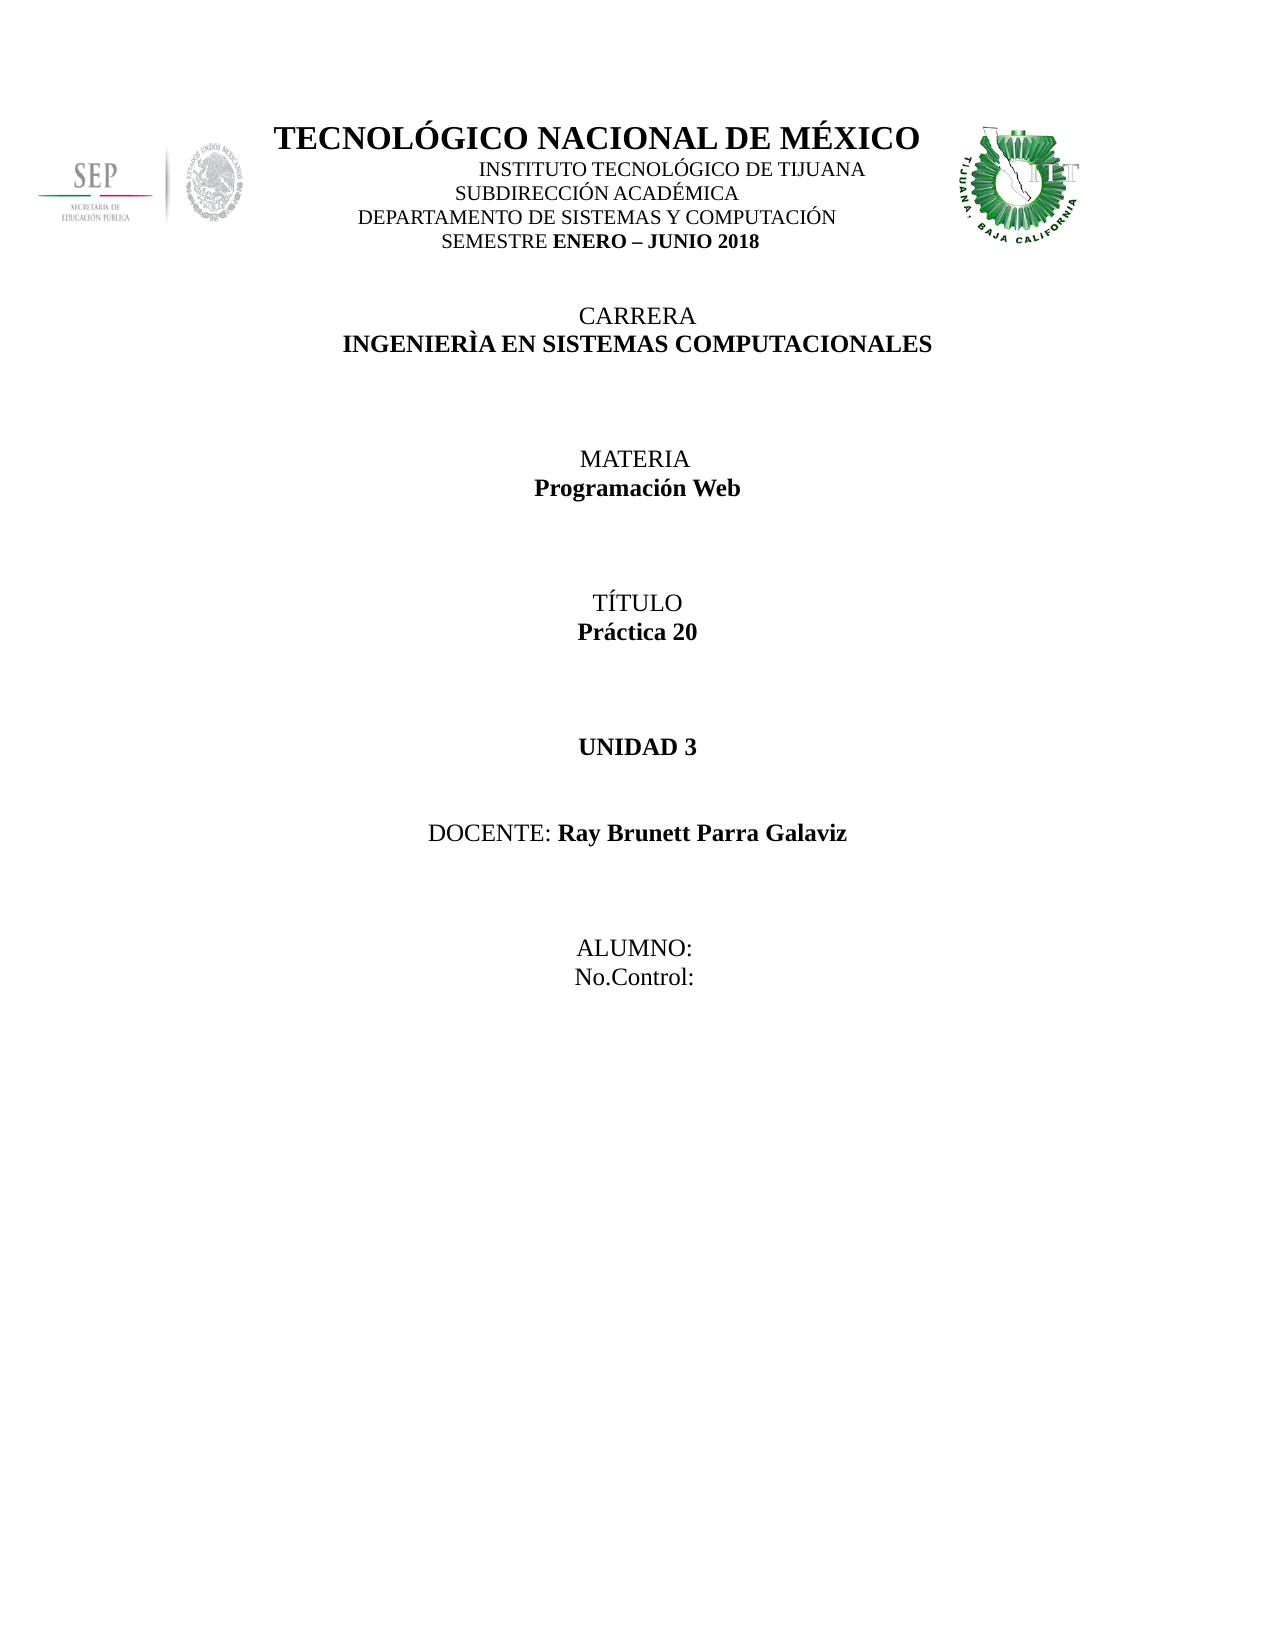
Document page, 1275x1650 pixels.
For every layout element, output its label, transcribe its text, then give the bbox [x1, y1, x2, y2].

subtitle MATERIA [118, 444, 1157, 473]
subtitle INSTITUTO TECNOLÓGICO DE TIJUANA [244, 156, 951, 181]
text [1087, 181, 1157, 204]
text DOCENTE: Ray Brunett Parra Galaviz [118, 818, 1157, 847]
subtitle CARRERA [118, 301, 1157, 329]
text UNIDAD 3 [118, 732, 1157, 761]
text Programación Web [118, 473, 1157, 502]
text TECNOLÓGICO NACIONAL DE MÉXICO [118, 118, 951, 156]
text TÍTULO [118, 588, 1157, 617]
text [1087, 118, 1157, 156]
picture [36, 140, 244, 230]
text SUBDIRECCIÓN ACADÉMICA [244, 181, 951, 204]
subtitle [1087, 204, 1157, 229]
subtitle DEPARTAMENTO DE SISTEMAS Y COMPUTACIÓN [244, 204, 951, 229]
picture [951, 118, 1087, 252]
text No.Control: [118, 962, 1157, 991]
subtitle SEMESTRE ENERO – JUNIO 2018 [268, 229, 1157, 253]
text INGENIERÌA EN SISTEMAS COMPUTACIONALES [118, 329, 1157, 358]
subtitle [1087, 156, 1157, 181]
text Práctica 20 [118, 617, 1157, 646]
text ALUMNO: [118, 933, 1157, 962]
